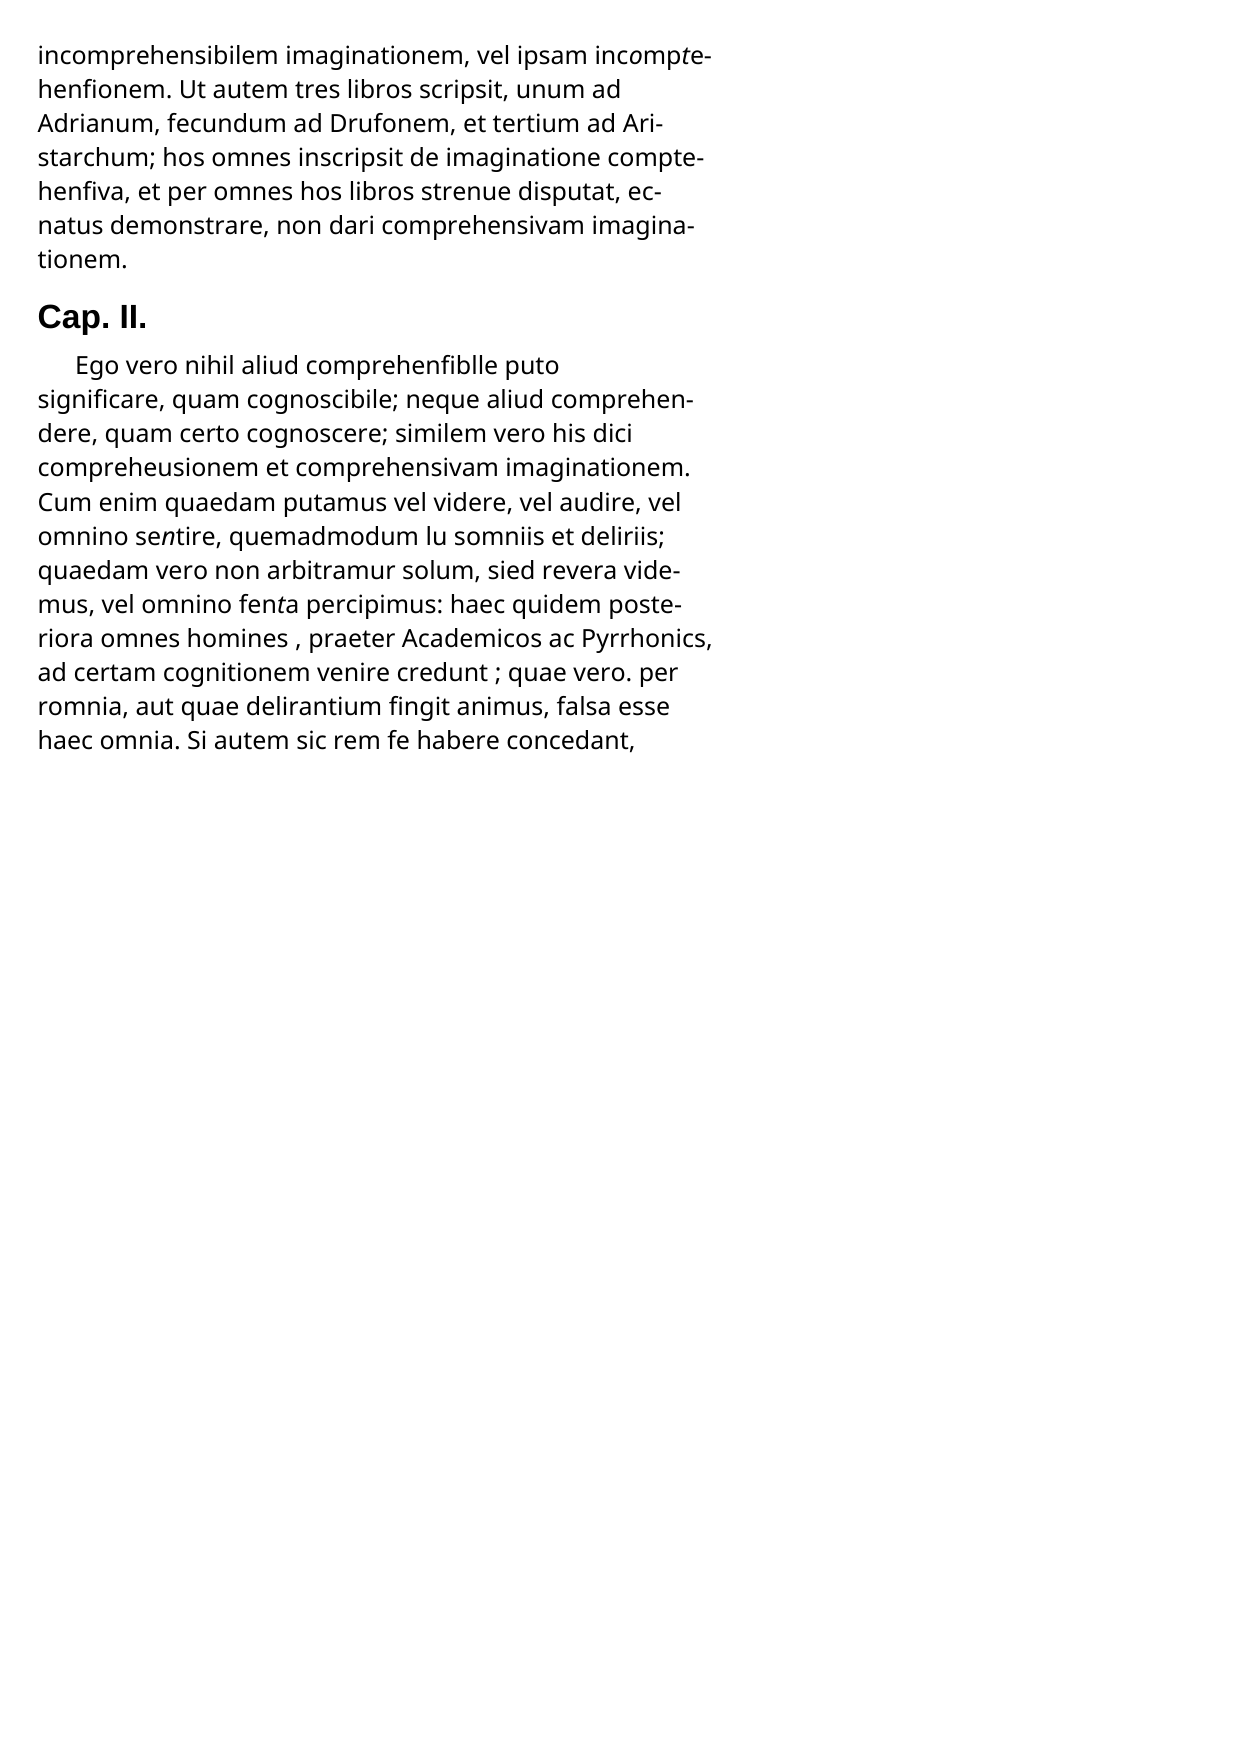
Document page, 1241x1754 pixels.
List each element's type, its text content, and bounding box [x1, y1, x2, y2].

text incomprehensibilem imaginationem, vel ipsam incompte- henfionem. Ut autem tres libros scripsit, unum ad Adrianum, fecundum ad Drufonem, et tertium ad Ari- starchum; hos omnes inscripsit de imaginatione compte- henfiva, et per omnes hos libros strenue disputat, ec- natus demonstrare, non dari comprehensivam imagina- tionem. [37, 37, 1203, 276]
subtitle Cap. II. [37, 297, 1203, 335]
text Ego vero nihil aliud comprehenfiblle puto significare, quam cognoscibile; neque aliud comprehen- dere, quam certo cognoscere; similem vero his dici compreheusionem et comprehensivam imaginationem. Cum enim quaedam putamus vel videre, vel audire, vel omnino sentire, quemadmodum lu somniis et deliriis; quaedam vero non arbitramur solum, sied revera vide- mus, vel omnino fenta percipimus: haec quidem poste- riora omnes homines , praeter Academicos ac Pyrrhonics, ad certam cognitionem venire credunt ; quae vero. per romnia, aut quae delirantium fingit animus, falsa esse haec omnia. Si autem sic rem fe habere concedant, [37, 348, 1203, 757]
